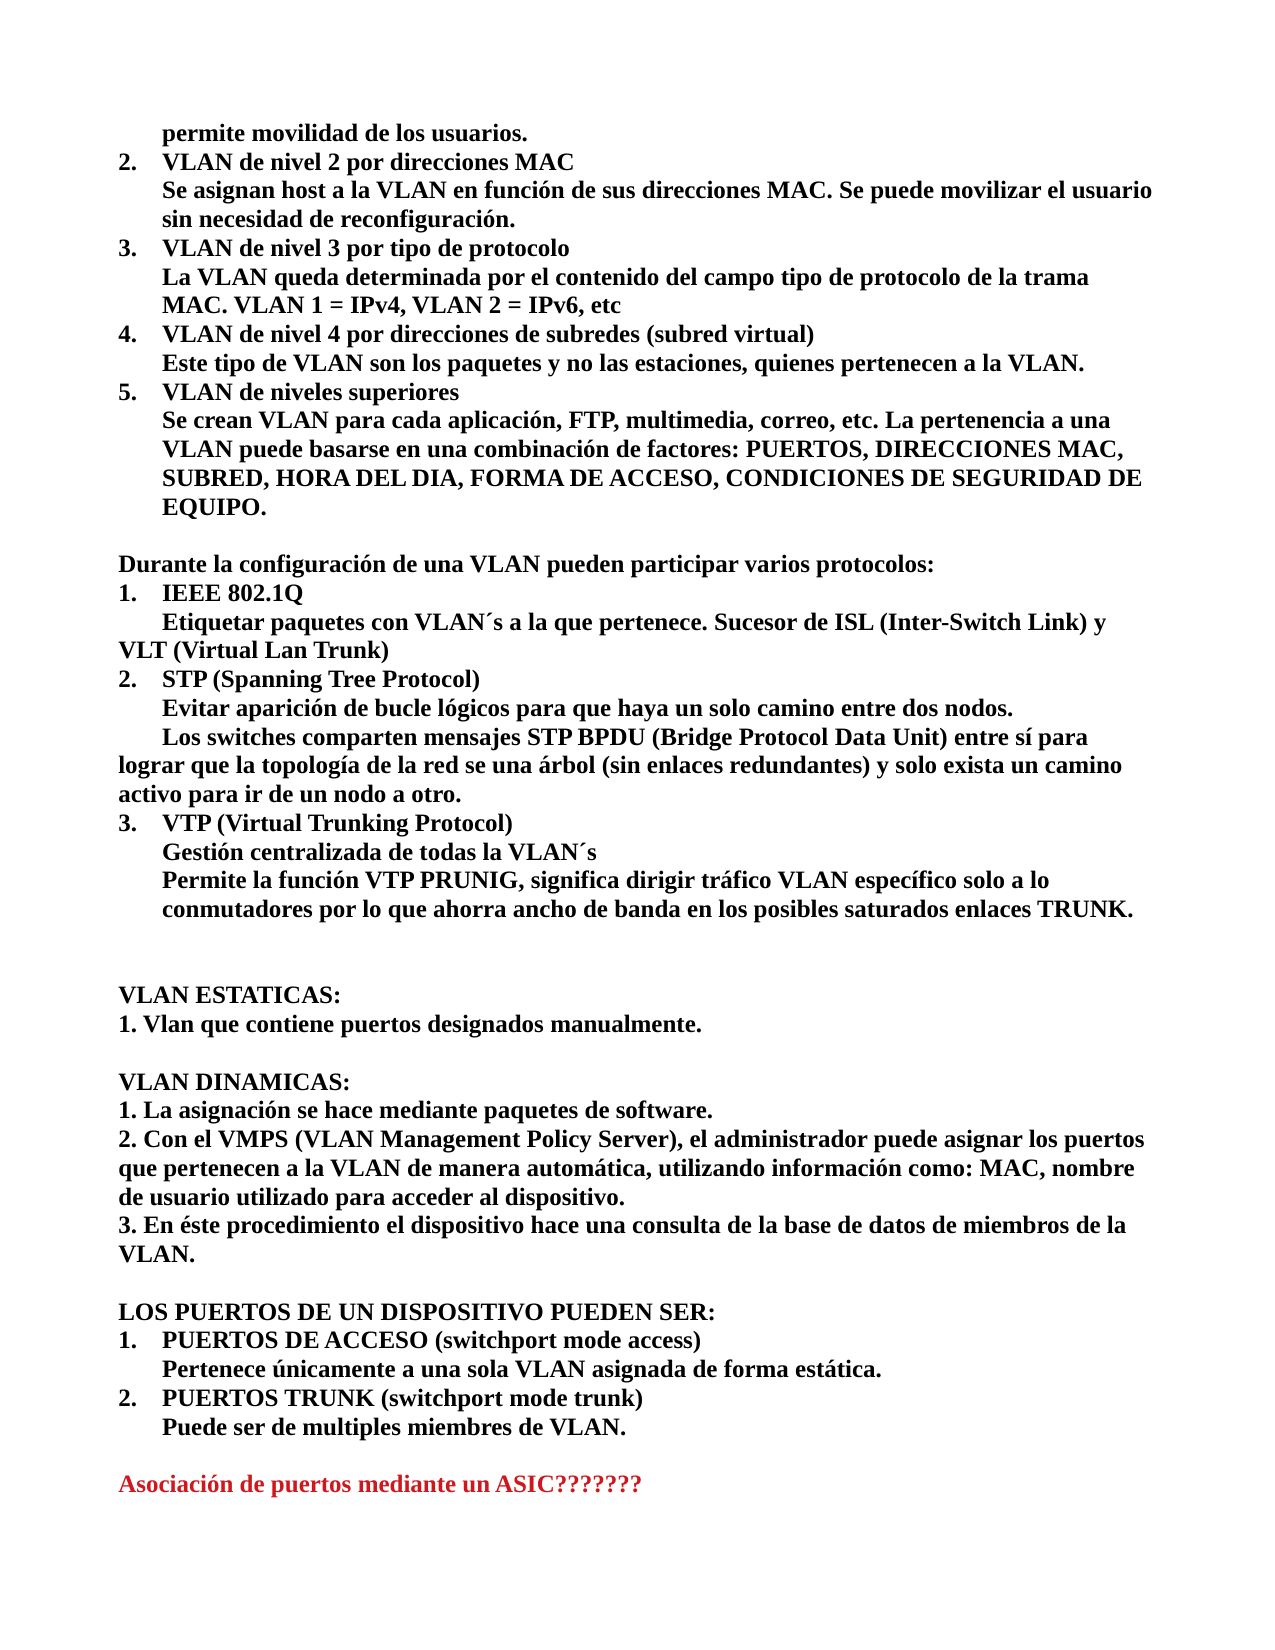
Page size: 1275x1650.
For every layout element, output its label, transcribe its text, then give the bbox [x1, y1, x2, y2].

text Durante la configuración de una VLAN pueden participar varios protocolos: [118, 549, 1157, 578]
text 1. La asignación se hace mediante paquetes de software. [118, 1096, 1157, 1124]
text permite movilidad de los usuarios. [118, 118, 1157, 147]
text 1. IEEE 802.1Q [118, 578, 1157, 607]
text VLAN DINAMICAS: [118, 1067, 1157, 1096]
text 2. Con el VMPS (VLAN Management Policy Server), el administrador puede asignar los puertos que pertenecen a la VLAN de manera automática, utilizando información como: MAC, nombre de usuario utilizado para acceder al dispositivo. [118, 1124, 1157, 1211]
text Los switches comparten mensajes STP BPDU (Bridge Protocol Data Unit) entre sí para lograr que la topología de la red se una árbol (sin enlaces redundantes) y solo exista un camino activo para ir de un nodo a otro. [118, 722, 1157, 808]
text Se crean VLAN para cada aplicación, FTP, multimedia, correo, etc. La pertenencia a una VLAN puede basarse en una combinación de factores: PUERTOS, DIRECCIONES MAC, SUBRED, HORA DEL DIA, FORMA DE ACCESO, CONDICIONES DE SEGURIDAD DE EQUIPO. [118, 406, 1157, 521]
text Asociación de puertos mediante un ASIC??????? [118, 1469, 1157, 1498]
text VLAN ESTATICAS: [118, 981, 1157, 1009]
text Evitar aparición de bucle lógicos para que haya un solo camino entre dos nodos. [118, 693, 1157, 722]
text Puede ser de multiples miembres de VLAN. [118, 1412, 1157, 1441]
text 5. VLAN de niveles superiores [118, 377, 1157, 406]
text 3. En éste procedimiento el dispositivo hace una consulta de la base de datos de miembros de la VLAN. [118, 1211, 1157, 1268]
text Gestión centralizada de todas la VLAN´s [118, 837, 1157, 866]
text Etiquetar paquetes con VLAN´s a la que pertenece. Sucesor de ISL (Inter-Switch Link) y VLT (Virtual Lan Trunk) [118, 607, 1157, 664]
text 2. VLAN de nivel 2 por direcciones MAC [118, 147, 1157, 176]
text Permite la función VTP PRUNIG, significa dirigir tráfico VLAN específico solo a lo conmutadores por lo que ahorra ancho de banda en los posibles saturados enlaces TRUNK. [118, 866, 1157, 923]
text 3. VLAN de nivel 3 por tipo de protocolo [118, 233, 1157, 262]
text 1. Vlan que contiene puertos designados manualmente. [118, 1009, 1157, 1038]
text Se asignan host a la VLAN en función de sus direcciones MAC. Se puede movilizar el usuario [118, 176, 1157, 204]
text 2. PUERTOS TRUNK (switchport mode trunk) [118, 1383, 1157, 1412]
text Pertenece únicamente a una sola VLAN asignada de forma estática. [118, 1354, 1157, 1383]
text Este tipo de VLAN son los paquetes y no las estaciones, quienes pertenecen a la VLAN. [118, 348, 1157, 377]
text sin necesidad de reconfiguración. [118, 204, 1157, 233]
text 1. PUERTOS DE ACCESO (switchport mode access) [118, 1326, 1157, 1354]
text 3. VTP (Virtual Trunking Protocol) [118, 808, 1157, 837]
text 4. VLAN de nivel 4 por direcciones de subredes (subred virtual) [118, 319, 1157, 348]
text 2. STP (Spanning Tree Protocol) [118, 664, 1157, 693]
text LOS PUERTOS DE UN DISPOSITIVO PUEDEN SER: [118, 1297, 1157, 1326]
text La VLAN queda determinada por el contenido del campo tipo de protocolo de la trama MAC. VLAN 1 = IPv4, VLAN 2 = IPv6, etc [118, 262, 1157, 319]
